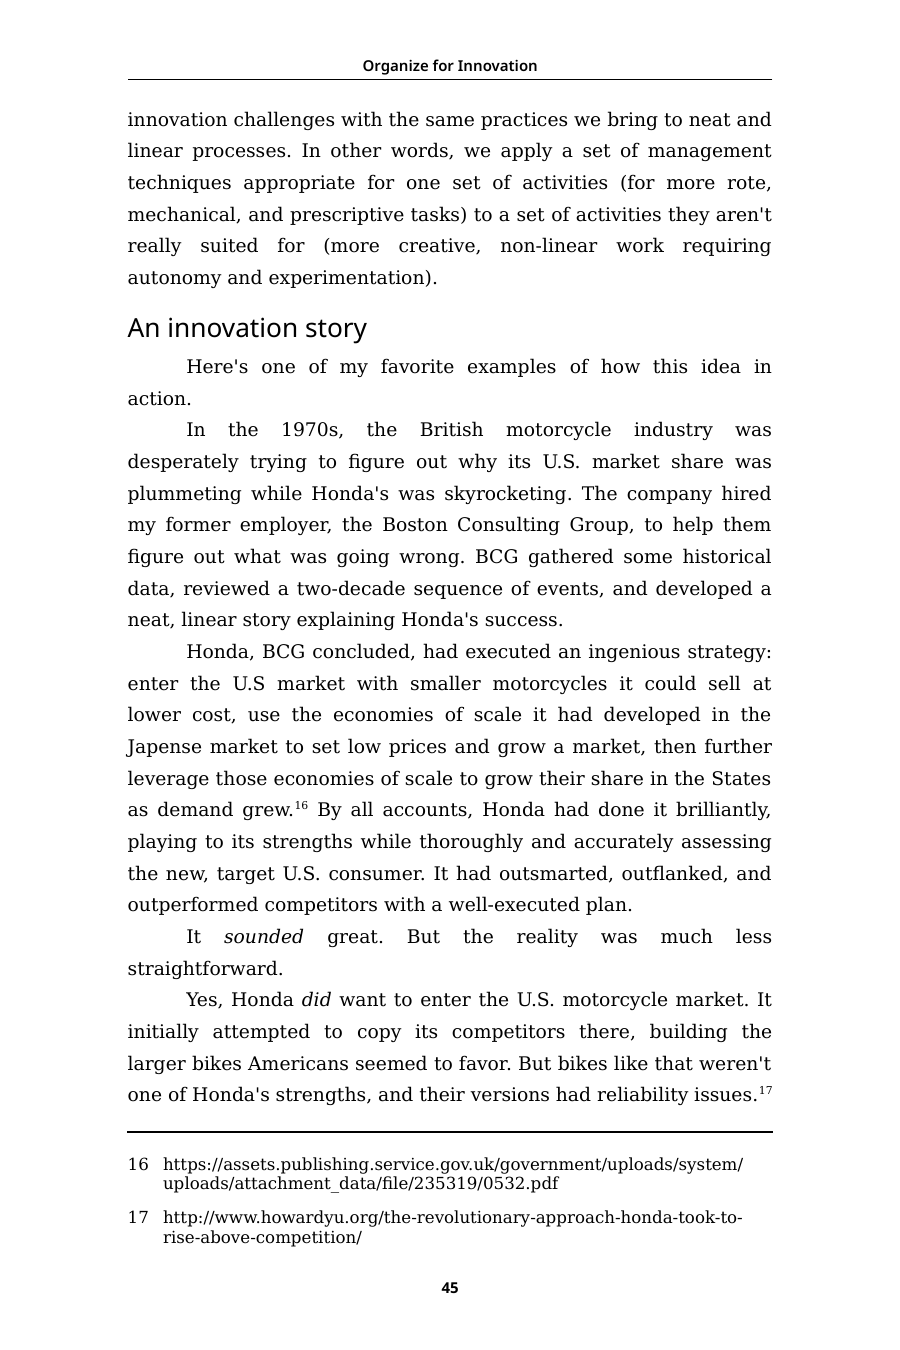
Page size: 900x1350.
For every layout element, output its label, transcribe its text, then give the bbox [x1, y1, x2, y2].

subtitle An innovation story [127, 313, 772, 344]
text http://www.howardyu.org/the-revolutionary-approach-honda-took-to-rise-above-competition/ [127, 1208, 772, 1247]
text https://assets.publishing.service.gov.uk/government/uploads/system/uploads/attachment_data/file/235319/0532.pdf [127, 1154, 772, 1193]
text It sounded great. But the reality was much less straightforward. [127, 926, 772, 980]
text Here's one of my favorite examples of how this idea in action. [127, 356, 772, 410]
text In the 1970s, the British motorcycle industry was desperately trying to figure out why its U.S. market share was plummeting while Honda's was skyrocketing. The company hired my former employer, the Boston Consulting Group, to help them figure out what was going wrong. BCG gathered some historical data, reviewed a two-decade sequence of events, and developed a neat, linear story explaining Honda's success. [127, 419, 772, 631]
text innovation challenges with the same practices we bring to neat and linear processes. In other words, we apply a set of management techniques appropriate for one set of activities (for more rote, mechanical, and prescriptive tasks) to a set of activities they aren't really suited for (more creative, non-linear work requiring autonomy and experimentation). [127, 109, 772, 289]
text Honda, BCG concluded, had executed an ingenious strategy: enter the U.S market with smaller motorcycles it could sell at lower cost, use the economies of scale it had developed in the Japense market to set low prices and grow a market, then further leverage those economies of scale to grow their share in the States as demand grew. By all accounts, Honda had done it brilliantly, playing to its strengths while thoroughly and accurately assessing the new, target U.S. consumer. It had outsmarted, outflanked, and outperformed competitors with a well-executed plan. [127, 641, 772, 916]
text Yes, Honda did want to enter the U.S. motorcycle market. It initially attempted to copy its competitors there, building the larger bikes Americans seemed to favor. But bikes like that weren't one of Honda's strengths, and their versions had reliability issues. To make matters worse, their models didn't look much different than other offerings already in the market, so they weren't standing out. Suffice it to say, sales were not booming. [127, 989, 772, 1106]
